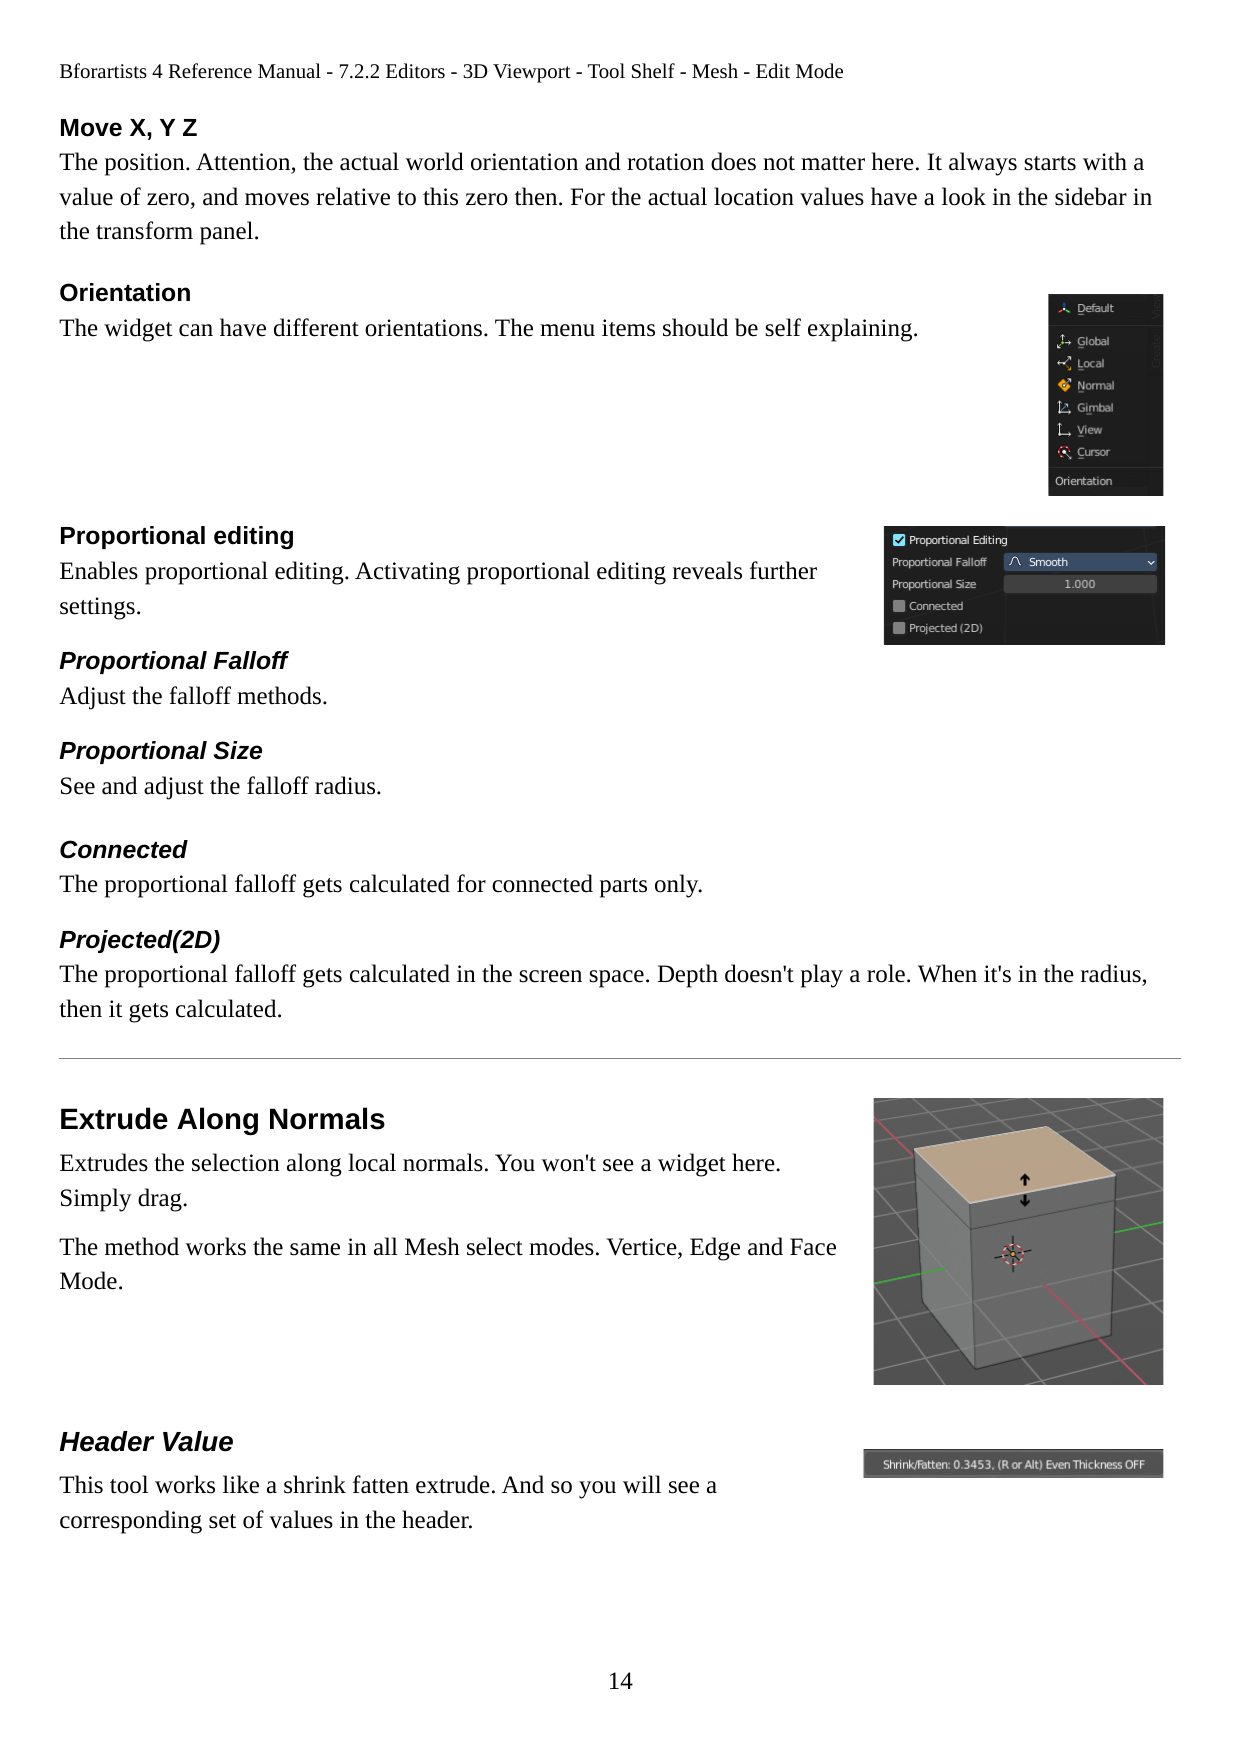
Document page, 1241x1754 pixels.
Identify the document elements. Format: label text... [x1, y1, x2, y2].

subtitle Move X, Y Z [59, 113, 1181, 141]
text Enables proportional editing. Activating proportional editing reveals further settings. [59, 556, 883, 619]
text The proportional falloff gets calculated in the screen space. Depth doesn't play a role. When it's in the radius, then it gets calculated. [59, 959, 1181, 1023]
subtitle Proportional Size [59, 736, 1181, 765]
text The position. Attention, the actual world orientation and rotation does not matter here. It always starts with a value of zero, and moves relative to this zero then. For the actual location values have a look in the sidebar in the transform panel. [59, 147, 1181, 245]
subtitle Projected(2D) [59, 925, 1181, 953]
text See and adjust the falloff radius. [59, 771, 1181, 800]
picture [863, 1449, 1164, 1478]
subtitle Proportional Falloff [59, 646, 1181, 674]
picture [1048, 294, 1164, 496]
text This tool works like a shrink fatten extrude. And so you will see a corresponding set of values in the header. [59, 1470, 1181, 1533]
text The proportional falloff gets calculated for connected parts only. [59, 869, 1181, 898]
subtitle Proportional editing [59, 521, 1181, 550]
subtitle Connected [59, 835, 1181, 863]
subtitle Header Value [59, 1426, 1181, 1458]
subtitle Extrude Along Normals [59, 1102, 873, 1136]
picture [873, 1098, 1164, 1385]
subtitle [1164, 1102, 1181, 1136]
subtitle Orientation [59, 278, 1181, 306]
text Adjust the falloff methods. [59, 681, 1181, 709]
text The method works the same in all Mesh select modes. Vertice, Edge and Face Mode. [59, 1232, 873, 1295]
picture [883, 526, 1166, 645]
text The widget can have different orientations. The menu items should be self explaining. [59, 313, 1048, 341]
text Extrudes the selection along local normals. You won't see a widget here. Simply drag. [59, 1148, 873, 1211]
